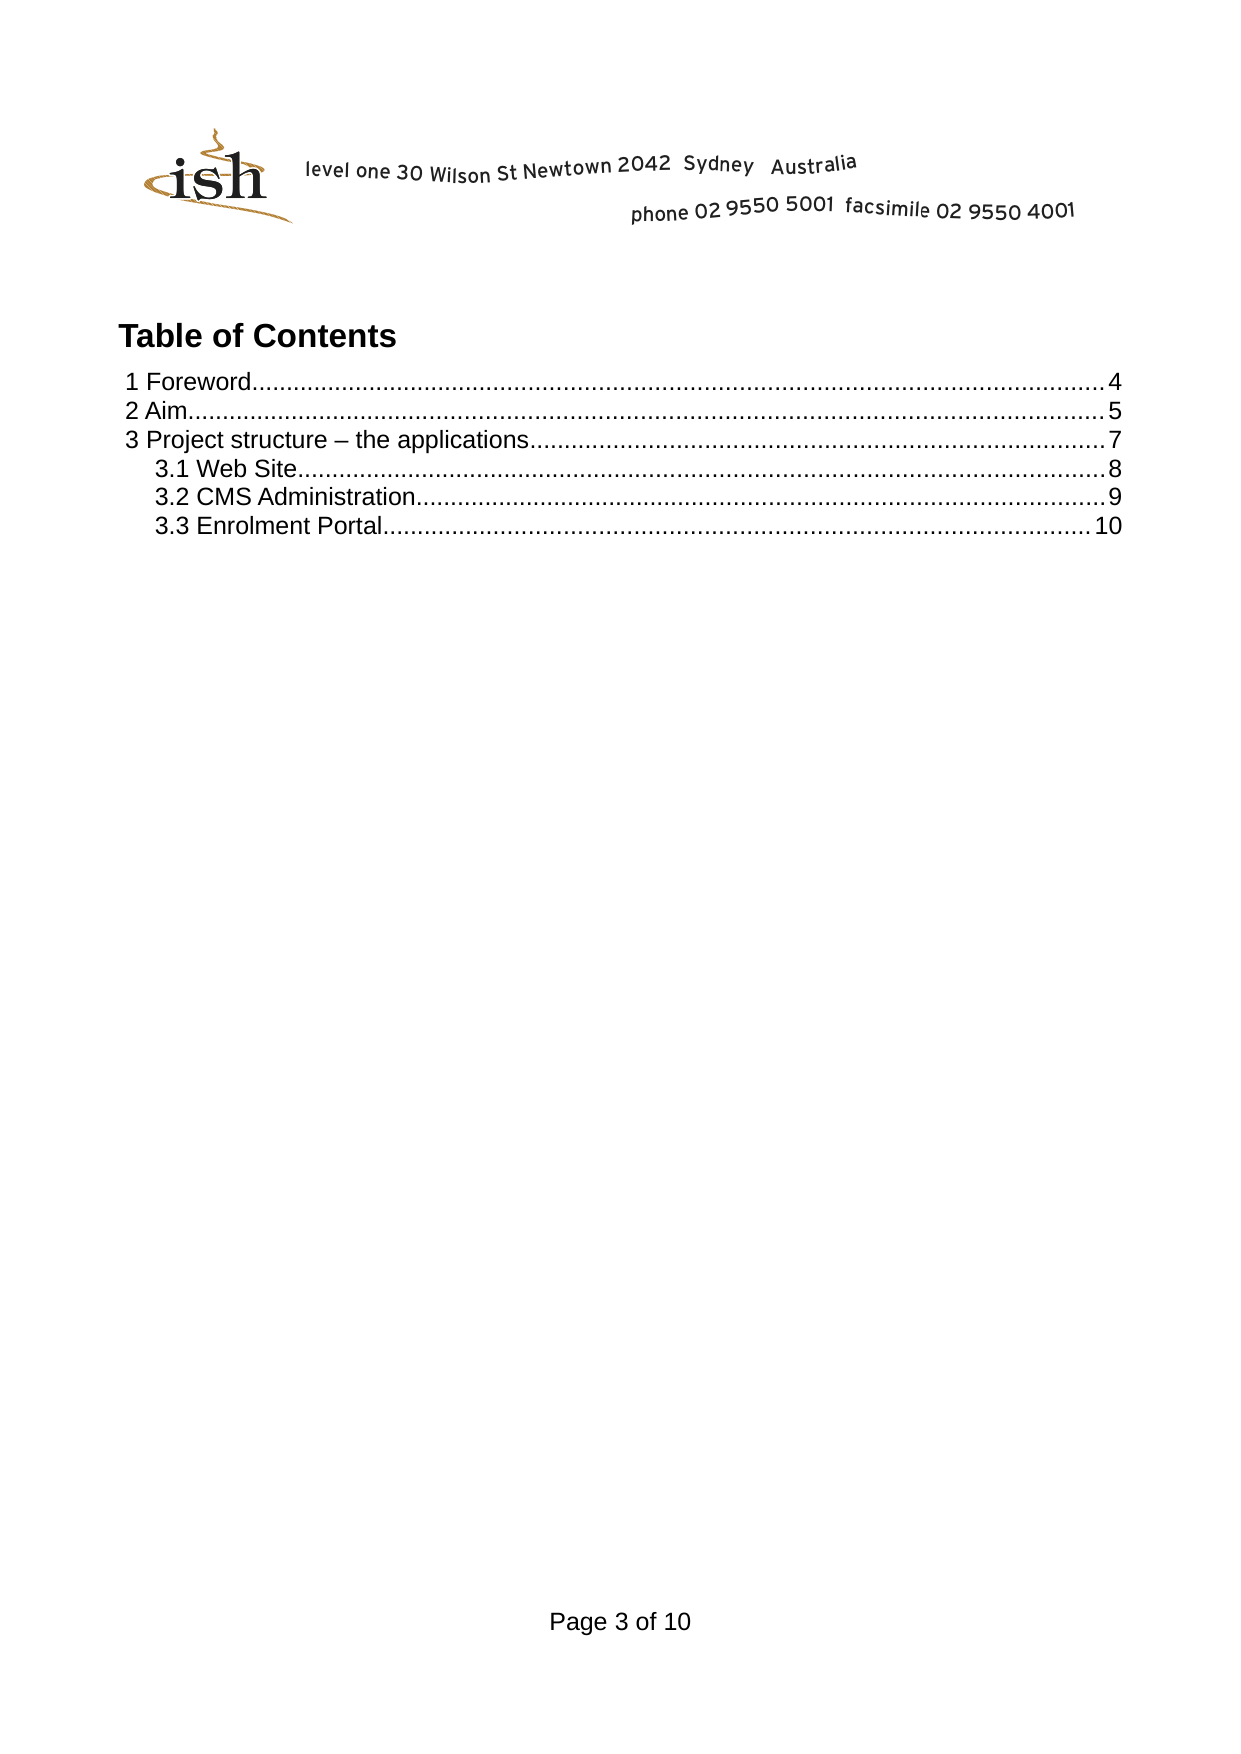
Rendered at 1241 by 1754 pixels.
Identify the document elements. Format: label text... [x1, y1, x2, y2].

text 2 Aim 5 [118, 396, 1122, 425]
text 1 Foreword 4 [118, 367, 1122, 396]
text 3.1 Web Site 8 [148, 453, 1122, 482]
text 3 Project structure – the applications 7 [118, 425, 1122, 453]
text 3.3 Enrolment Portal 10 [148, 511, 1122, 540]
text 3.2 CMS Administration 9 [148, 482, 1122, 511]
picture [118, 118, 1123, 237]
subtitle Table of Contents [118, 316, 1122, 355]
